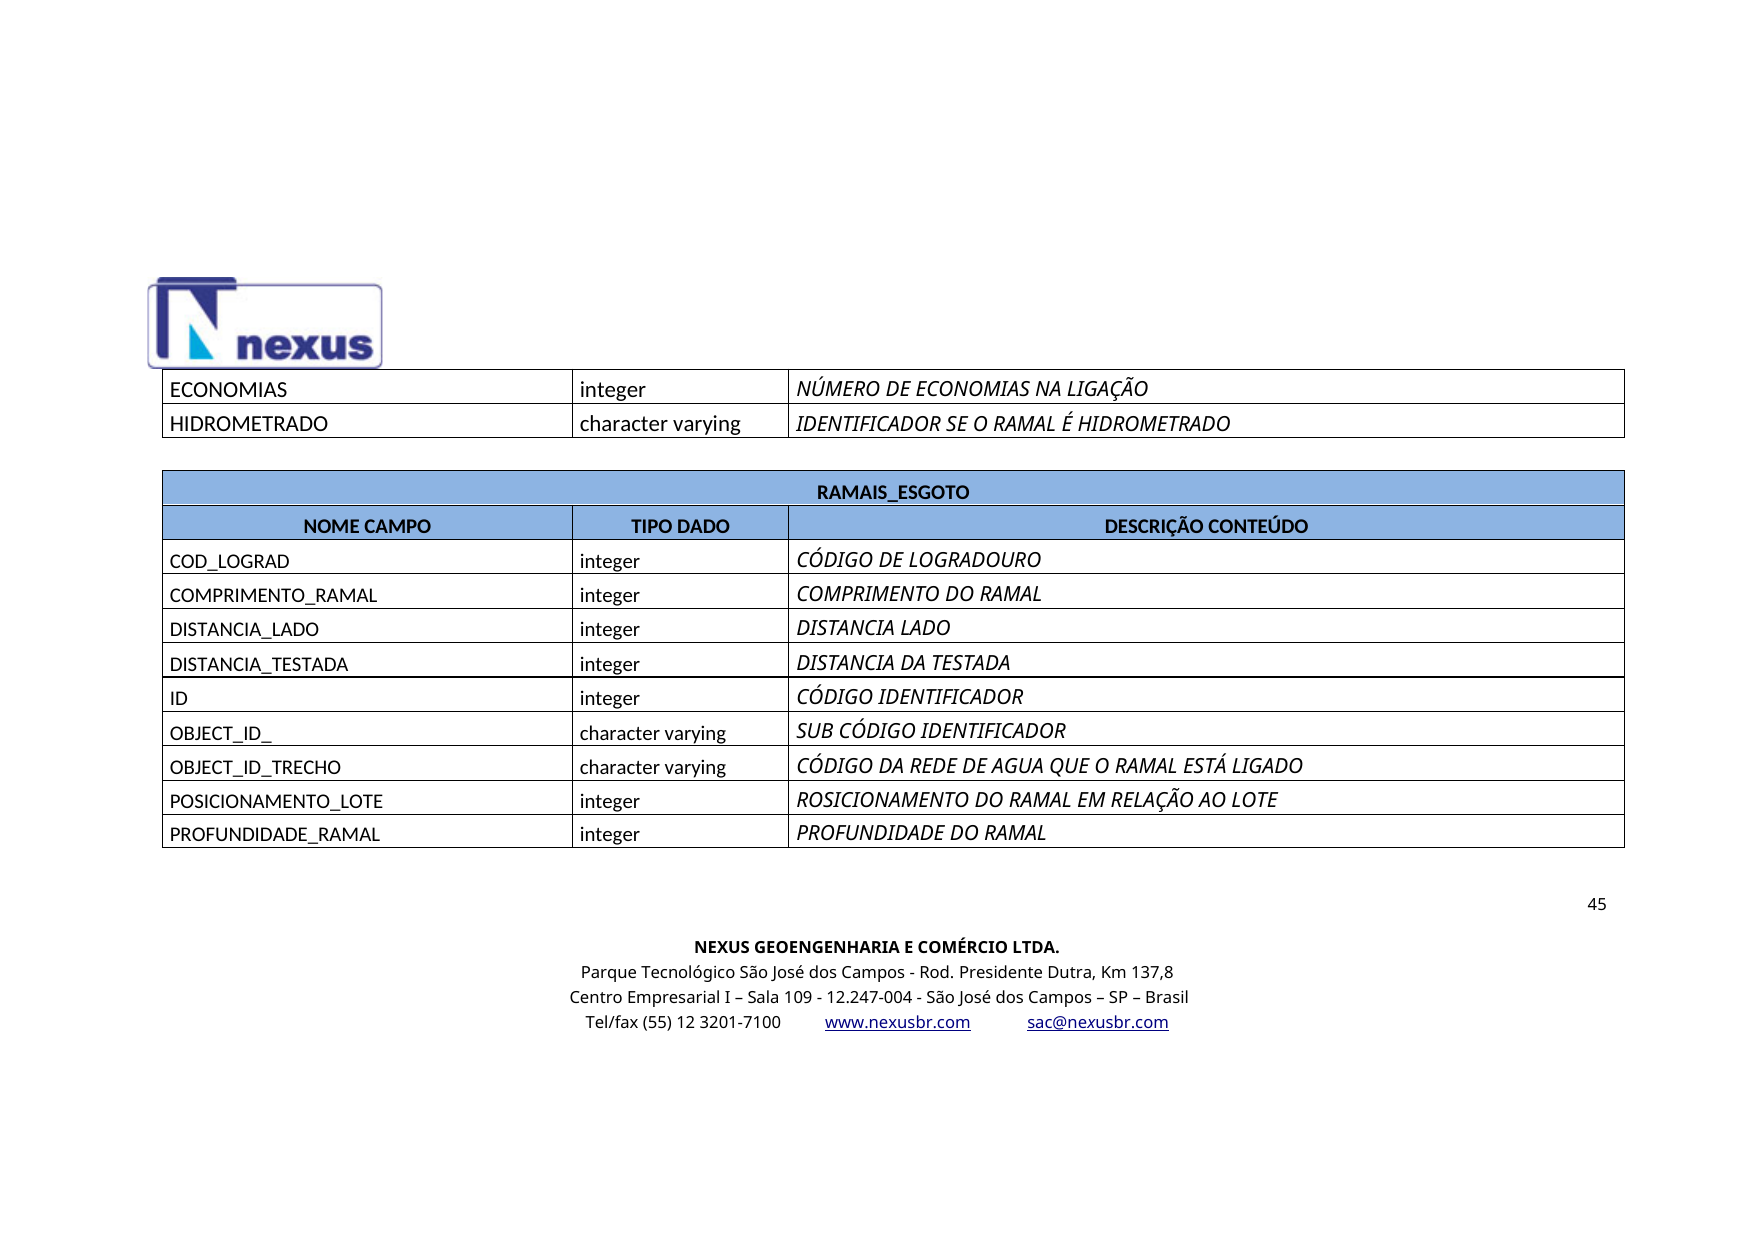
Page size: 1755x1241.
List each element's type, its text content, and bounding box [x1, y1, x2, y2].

table_cell integer [573, 781, 788, 814]
table_cell NÚMERO DE ECONOMIAS NA LIGAÇÃO [789, 370, 1624, 403]
table_cell OBJECT_ID_ [163, 712, 572, 745]
table_cell SUB CÓDIGO IDENTIFICADOR [789, 712, 1624, 745]
table_cell [1638, 369, 1754, 881]
table_cell character varying [573, 712, 788, 745]
table_cell DISTANCIA_TESTADA [163, 643, 572, 676]
table_cell [789, 438, 1624, 470]
table_cell integer [573, 609, 788, 642]
table_cell [572, 438, 789, 470]
table_cell [162, 438, 572, 470]
table_cell COMPRIMENTO_RAMAL [163, 574, 572, 608]
table_cell PROFUNDIDADE DO RAMAL [789, 815, 1624, 847]
table_cell OBJECT_ID_TRECHO [163, 746, 572, 779]
table_cell character varying [573, 746, 788, 779]
table_cell DESCRIÇÃO CONTEÚDO [789, 506, 1624, 539]
table_cell integer [573, 370, 788, 403]
table_cell COMPRIMENTO DO RAMAL [789, 574, 1624, 608]
table_cell HIDROMETRADO [163, 404, 572, 437]
table_cell RAMAIS_ESGOTO [163, 471, 1624, 504]
table_cell integer [573, 678, 788, 711]
table_cell NOME CAMPO [163, 506, 572, 539]
table_cell ROSICIONAMENTO DO RAMAL EM RELAÇÃO AO LOTE [789, 781, 1624, 814]
table_cell COD_LOGRAD [163, 540, 572, 573]
table_cell DISTANCIA DA TESTADA [789, 643, 1624, 676]
table_cell integer [573, 643, 788, 676]
table_cell ID [163, 678, 572, 711]
table_cell [162, 848, 572, 881]
table_cell CÓDIGO DA REDE DE AGUA QUE O RAMAL ESTÁ LIGADO [789, 746, 1624, 779]
table_cell CÓDIGO IDENTIFICADOR [789, 678, 1624, 711]
table_cell ECONOMIAS [163, 370, 572, 403]
table_cell integer [573, 540, 788, 573]
table_cell DISTANCIA_LADO [163, 609, 572, 642]
table_cell POSICIONAMENTO_LOTE [163, 781, 572, 814]
table_cell integer [573, 574, 788, 608]
table_cell [789, 848, 1624, 881]
table_cell IDENTIFICADOR SE O RAMAL É HIDROMETRADO [789, 404, 1624, 437]
table_cell character varying [573, 404, 788, 437]
table_cell integer [573, 815, 788, 847]
table_cell [155, 369, 162, 881]
table_cell [572, 848, 789, 881]
table_cell TIPO DADO [573, 506, 788, 539]
table_cell [1624, 369, 1638, 881]
table_cell CÓDIGO DE LOGRADOURO [789, 540, 1624, 573]
table_cell PROFUNDIDADE_RAMAL [163, 815, 572, 847]
table_cell DISTANCIA LADO [789, 609, 1624, 642]
